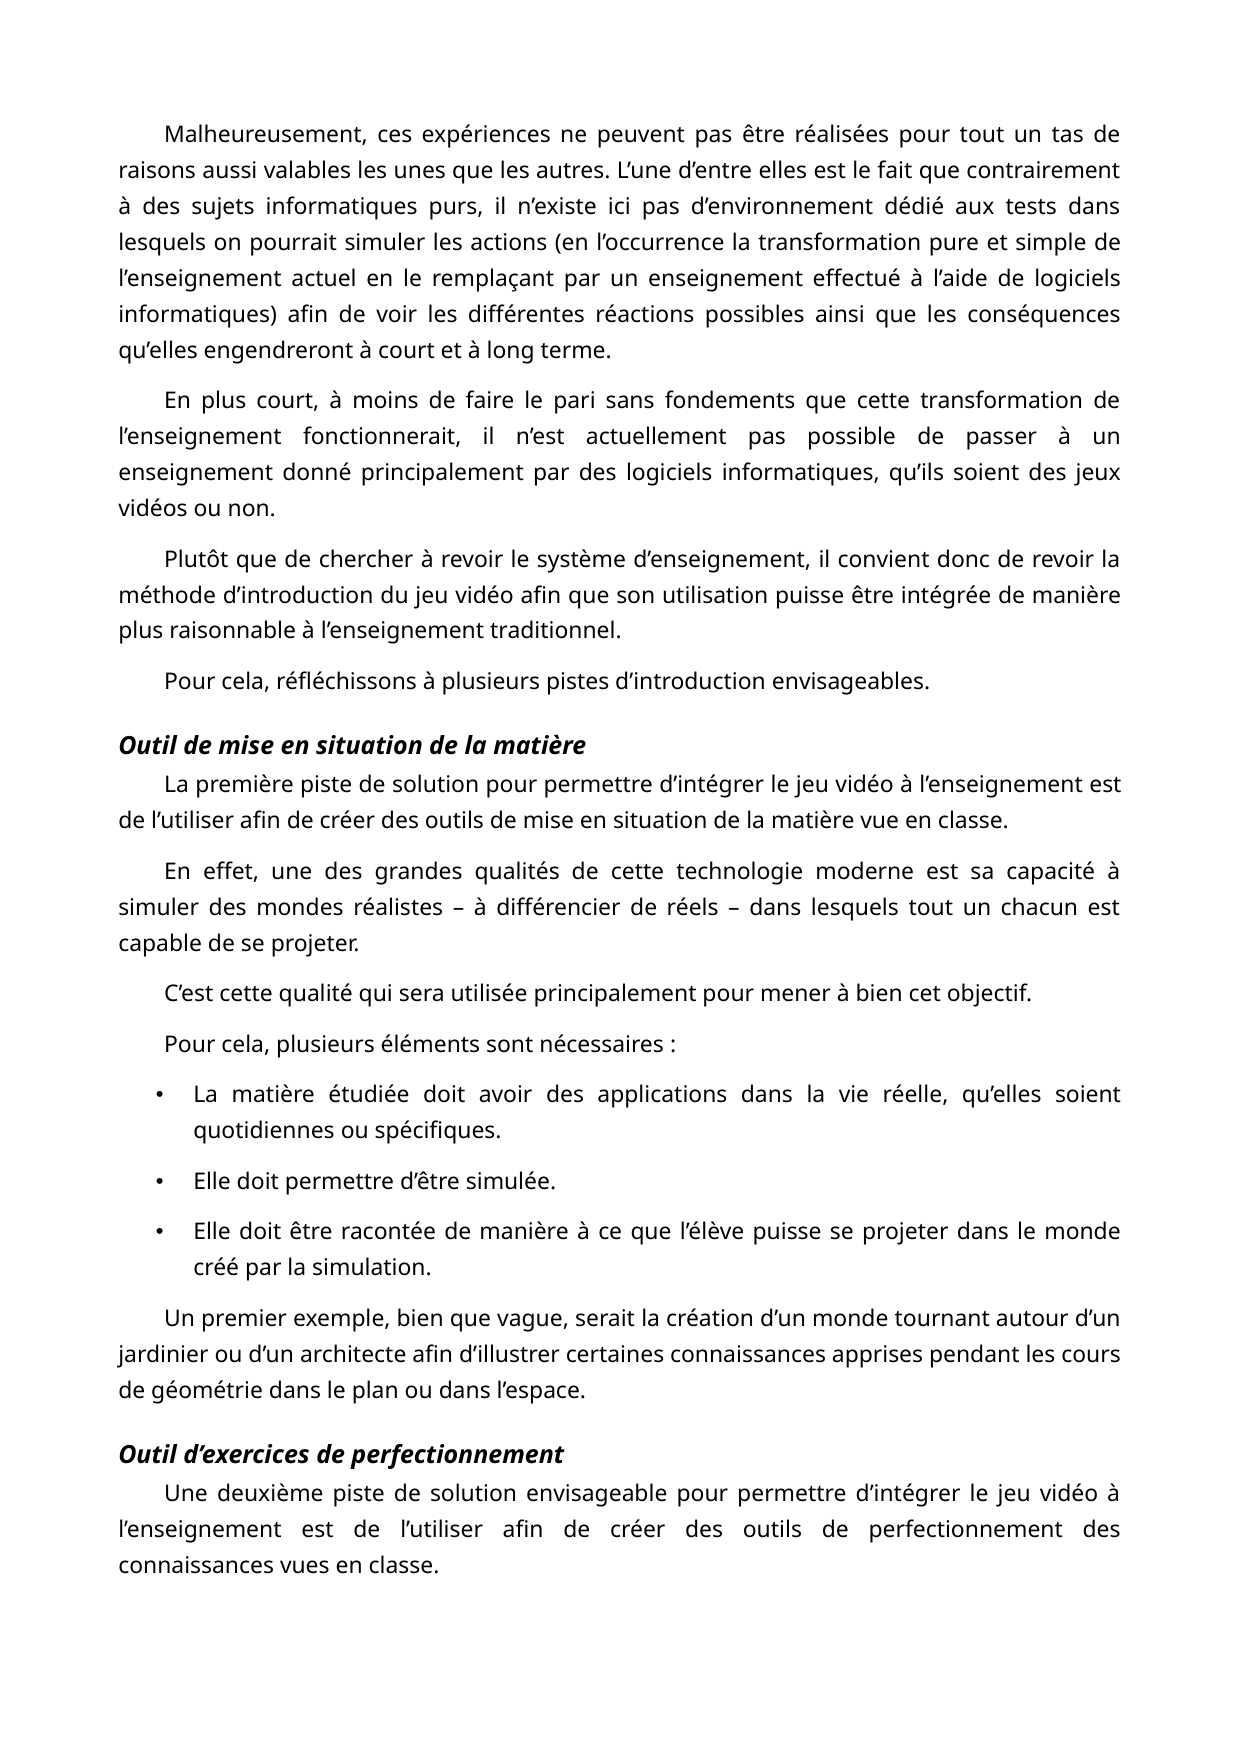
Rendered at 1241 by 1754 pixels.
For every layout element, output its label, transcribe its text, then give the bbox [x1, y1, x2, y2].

subtitle Outil d’exercices de perfectionnement [118, 1437, 1122, 1471]
text Un premier exemple, bien que vague, serait la création d’un monde tournant autour d’un jardinier ou d’un architecte afin d’illustrer certaines connaissances apprises pendant les cours de géométrie dans le plan ou dans l’espace. [118, 1302, 1122, 1405]
text Plutôt que de chercher à revoir le système d’enseignement, il convient donc de revoir la méthode d’introduction du jeu vidéo afin que son utilisation puisse être intégrée de manière plus raisonnable à l’enseignement traditionnel. [118, 543, 1122, 646]
list La matière étudiée doit avoir des applications dans la vie réelle, qu’elles soient quotidiennes ou spécifiques. [156, 1078, 1122, 1145]
text C’est cette qualité qui sera utilisée principalement pour mener à bien cet objectif. [118, 977, 1122, 1008]
text Malheureusement, ces expériences ne peuvent pas être réalisées pour tout un tas de raisons aussi valables les unes que les autres. L’une d’entre elles est le fait que contrairement à des sujets informatiques purs, il n’existe ici pas d’environnement dédié aux tests dans lesquels on pourrait simuler les actions (en l’occurrence la transformation pure et simple de l’enseignement actuel en le remplaçant par un enseignement effectué à l’aide de logiciels informatiques) afin de voir les différentes réactions possibles ainsi que les conséquences qu’elles engendreront à court et à long terme. [118, 118, 1122, 365]
text En plus court, à moins de faire le pari sans fondements que cette transformation de l’enseignement fonctionnerait, il n’est actuellement pas possible de passer à un enseignement donné principalement par des logiciels informatiques, qu’ils soient des jeux vidéos ou non. [118, 384, 1122, 523]
text Une deuxième piste de solution envisageable pour permettre d’intégrer le jeu vidéo à l’enseignement est de l’utiliser afin de créer des outils de perfectionnement des connaissances vues en classe. [118, 1477, 1122, 1580]
text La première piste de solution pour permettre d’intégrer le jeu vidéo à l’enseignement est de l’utiliser afin de créer des outils de mise en situation de la matière vue en classe. [118, 768, 1122, 836]
text Pour cela, plusieurs éléments sont nécessaires : [118, 1028, 1122, 1059]
text Pour cela, réfléchissons à plusieurs pistes d’introduction envisageables. [118, 665, 1122, 696]
list Elle doit permettre d’être simulée. [156, 1165, 1122, 1196]
list Elle doit être racontée de manière à ce que l’élève puisse se projeter dans le monde créé par la simulation. [156, 1215, 1122, 1282]
subtitle Outil de mise en situation de la matière [118, 728, 1122, 762]
text En effet, une des grandes qualités de cette technologie moderne est sa capacité à simuler des mondes réalistes – à différencier de réels – dans lesquels tout un chacun est capable de se projeter. [118, 855, 1122, 958]
